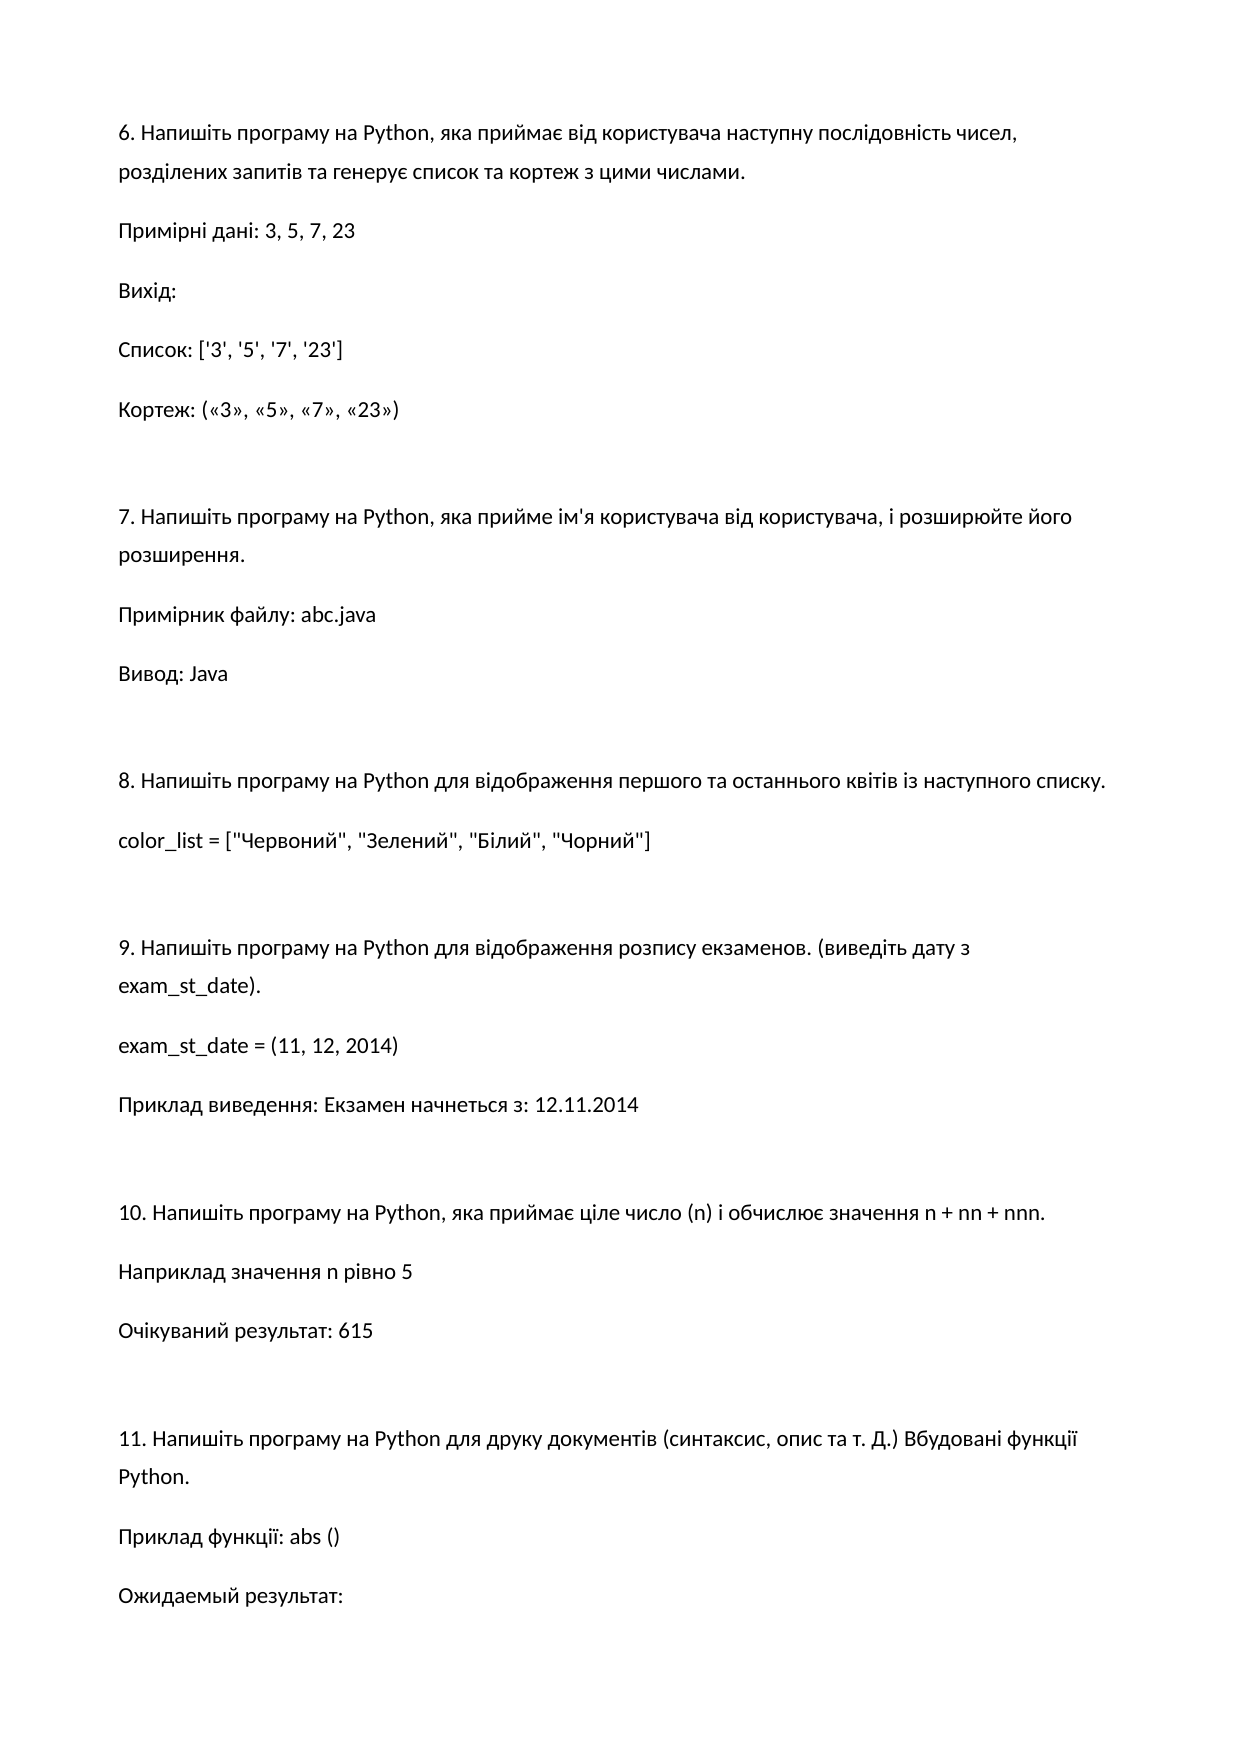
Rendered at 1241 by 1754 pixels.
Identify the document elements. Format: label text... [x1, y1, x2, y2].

text 9. Напишіть програму на Python для відображення розпису екзаменов. (виведіть дату з exam_st_date). [118, 933, 1122, 1000]
text Очікуваний результат: 615 [118, 1317, 1122, 1345]
text Вивод: Java [118, 659, 1122, 687]
text 6. Напишіть програму на Python, яка приймає від користувача наступну послідовність чисел, розділених запитів та генерує список та кортеж з цими числами. [118, 118, 1122, 185]
text 10. Напишіть програму на Python, яка приймає ціле число (n) і обчислює значення n + nn + nnn. [118, 1198, 1122, 1226]
text Список: ['3', '5', '7', '23'] [118, 335, 1122, 363]
text Примірні дані: 3, 5, 7, 23 [118, 216, 1122, 244]
text 8. Напишіть програму на Python для відображення першого та останнього квітів із наступного списку. [118, 766, 1122, 794]
text Ожидаемый результат: [118, 1581, 1122, 1609]
text Вихід: [118, 276, 1122, 304]
text exam_st_date = (11, 12, 2014) [118, 1031, 1122, 1059]
text 11. Напишіть програму на Python для друку документів (синтаксис, опис та т. Д.) Вбудовані функції Python. [118, 1424, 1122, 1490]
text Приклад функції: abs () [118, 1522, 1122, 1550]
text color_list = ["Червоний", "Зелений", "Білий", "Чорний"] [118, 826, 1122, 854]
text Наприклад значення n рівно 5 [118, 1257, 1122, 1285]
text Примірник файлу: abc.java [118, 600, 1122, 628]
text 7. Напишіть програму на Python, яка прийме ім'я користувача від користувача, і розширюйте його розширення. [118, 502, 1122, 568]
text Кортеж: («3», «5», «7», «23») [118, 395, 1122, 423]
text Приклад виведення: Екзамен начнеться з: 12.11.2014 [118, 1091, 1122, 1119]
